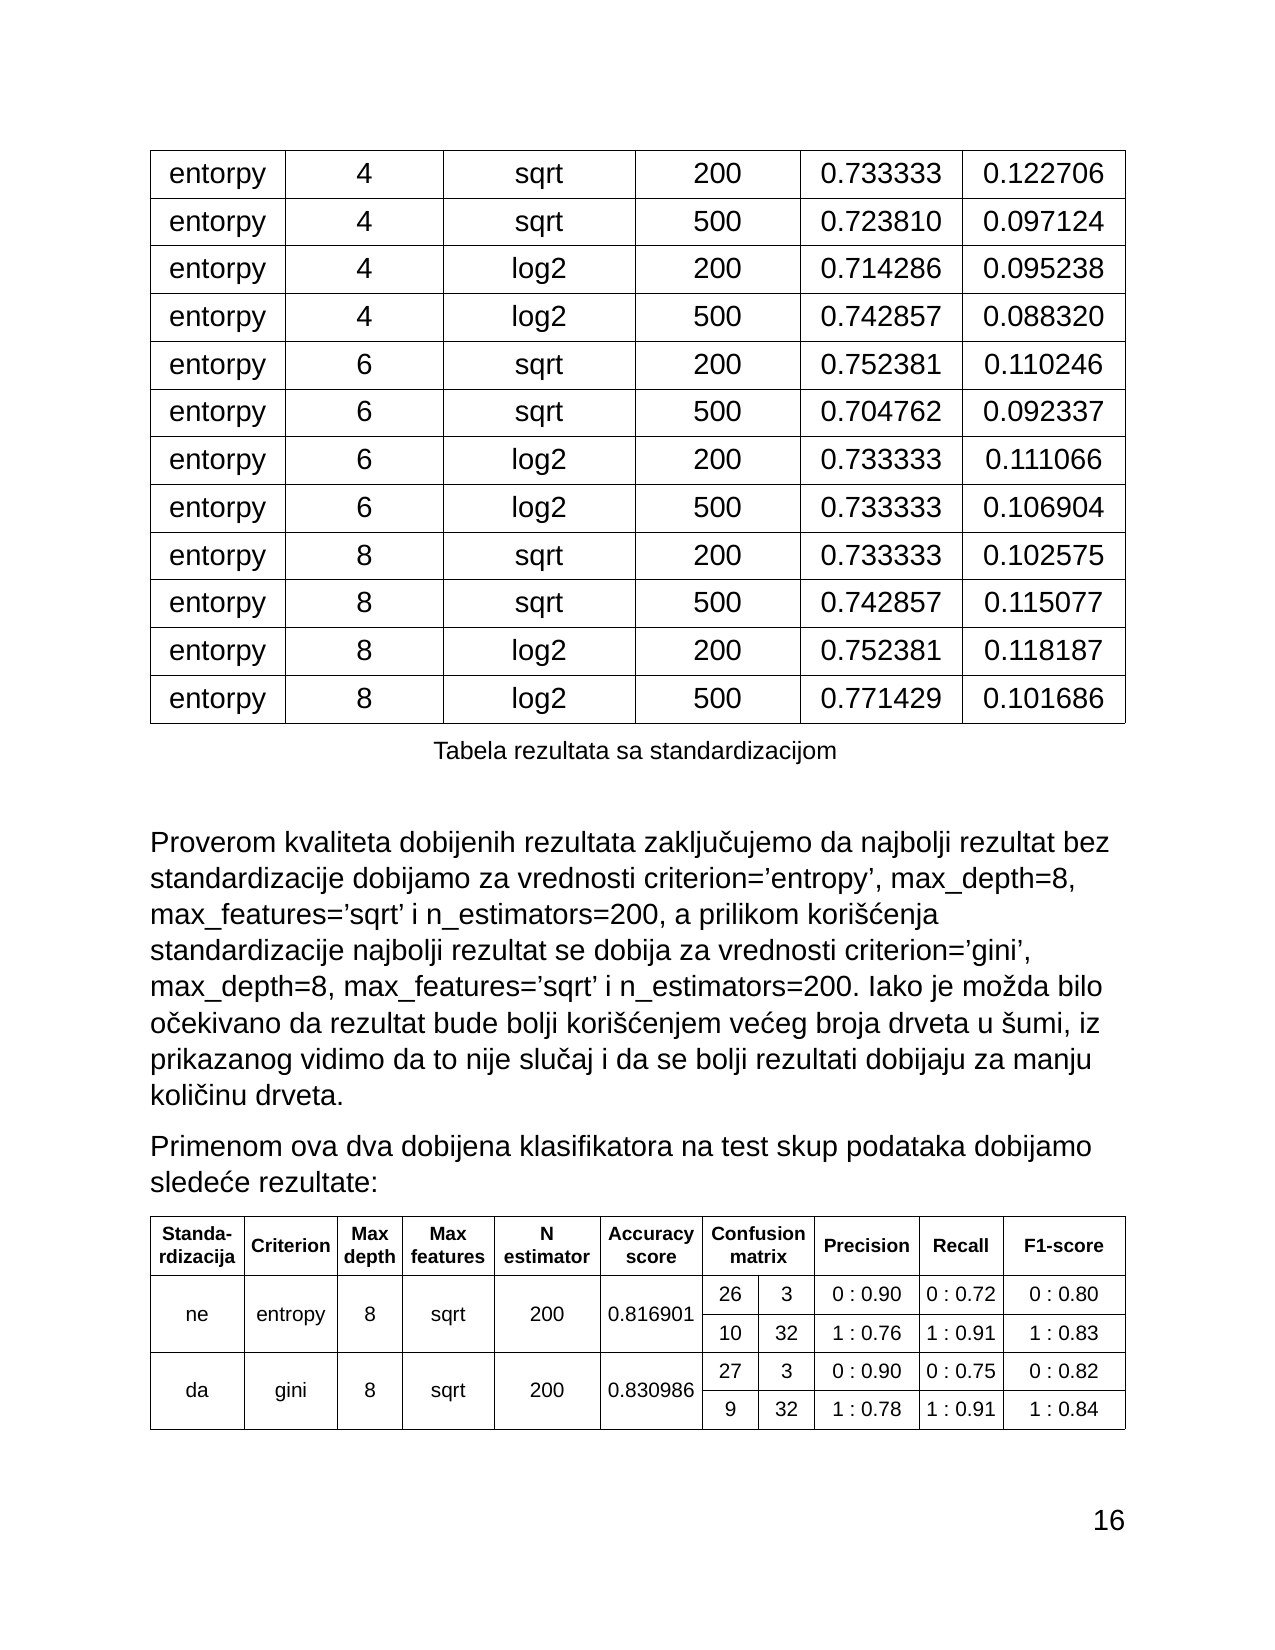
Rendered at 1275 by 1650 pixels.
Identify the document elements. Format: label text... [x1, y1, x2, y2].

table_cell entorpy [151, 580, 285, 627]
table_cell 500 [636, 485, 800, 532]
table_cell 500 [636, 294, 800, 341]
table_cell entorpy [151, 199, 285, 245]
table_cell 32 [759, 1391, 814, 1429]
table_cell entorpy [151, 437, 285, 484]
table_cell 0.714286 [801, 246, 962, 293]
table_cell log2 [444, 294, 635, 341]
table_cell sqrt [444, 390, 635, 436]
table_cell 500 [636, 390, 800, 436]
table_cell log2 [444, 437, 635, 484]
table_cell 4 [286, 246, 443, 293]
table_header Criterion [245, 1217, 337, 1275]
table_cell ne [151, 1276, 244, 1352]
table_cell 0.122706 [963, 151, 1125, 198]
table_cell 200 [636, 342, 800, 388]
table_cell 0.092337 [963, 390, 1125, 436]
table_cell 8 [338, 1276, 402, 1352]
table_cell 0.106904 [963, 485, 1125, 532]
table_cell 1 : 0.83 [1004, 1315, 1125, 1352]
table_cell sqrt [403, 1353, 494, 1429]
table_cell 27 [703, 1353, 758, 1390]
table_cell 0.733333 [801, 485, 962, 532]
table_cell 200 [636, 628, 800, 675]
table_cell 200 [636, 246, 800, 293]
table_cell log2 [444, 676, 635, 722]
table_cell 0 : 0.72 [920, 1276, 1003, 1314]
table_cell 0.097124 [963, 199, 1125, 245]
table_cell gini [245, 1353, 337, 1429]
text Proverom kvaliteta dobijenih rezultata zaključujemo da najbolji rezultat bez standardizacije dobijamo za vrednosti criterion=’entropy’, max_depth=8, max_features=’sqrt’ i n_estimators=200, a prilikom korišćenja standardizacije najbolji rezultat se dobija za vrednosti criterion=’gini’, max_depth=8, max_features=’sqrt’ i n_estimators=200. Iako je možda bilo očekivano da rezultat bude bolji korišćenjem većeg broja drveta u šumi, iz prikazanog vidimo da to nije slučaj i da se bolji rezultati dobijaju za manju količinu drveta. [150, 825, 1125, 1111]
table_cell 0.830986 [601, 1353, 702, 1429]
table_cell 8 [286, 580, 443, 627]
table_cell 6 [286, 342, 443, 388]
table_cell entorpy [151, 246, 285, 293]
table_cell sqrt [403, 1276, 494, 1352]
table_cell sqrt [444, 533, 635, 579]
table_cell 3 [759, 1276, 814, 1314]
table_cell 9 [703, 1391, 758, 1429]
table_cell 200 [495, 1353, 600, 1429]
table_header Precision [815, 1217, 919, 1275]
table_cell 0.752381 [801, 628, 962, 675]
table_cell 4 [286, 294, 443, 341]
table_cell sqrt [444, 342, 635, 388]
table_cell 0.102575 [963, 533, 1125, 579]
text Primenom ova dva dobijena klasifikatora na test skup podataka dobijamo sledeće rezultate: [150, 1129, 1125, 1199]
table_cell 0.733333 [801, 533, 962, 579]
table_cell 0.088320 [963, 294, 1125, 341]
table_cell 8 [338, 1353, 402, 1429]
table_cell 0 : 0.82 [1004, 1353, 1125, 1390]
table_cell 0 : 0.90 [815, 1353, 919, 1390]
table_cell 0 : 0.75 [920, 1353, 1003, 1390]
table_cell 1 : 0.91 [920, 1391, 1003, 1429]
table_header N estimator [495, 1217, 600, 1275]
table_cell 6 [286, 390, 443, 436]
table_cell 200 [495, 1276, 600, 1352]
table_cell 26 [703, 1276, 758, 1314]
table_cell 0.742857 [801, 294, 962, 341]
table_cell 500 [636, 676, 800, 722]
table_cell 0.723810 [801, 199, 962, 245]
table_cell 0.733333 [801, 151, 962, 198]
table_cell sqrt [444, 580, 635, 627]
table_header Max depth [338, 1217, 402, 1275]
table_cell 10 [703, 1315, 758, 1352]
table_cell entropy [245, 1276, 337, 1352]
table_cell 0.115077 [963, 580, 1125, 627]
table_cell 8 [286, 676, 443, 722]
table_cell 4 [286, 151, 443, 198]
table_cell 0.101686 [963, 676, 1125, 722]
table_cell da [151, 1353, 244, 1429]
table_cell 1 : 0.78 [815, 1391, 919, 1429]
table_cell 6 [286, 485, 443, 532]
table_cell sqrt [444, 151, 635, 198]
table_cell 0.733333 [801, 437, 962, 484]
table_cell entorpy [151, 151, 285, 198]
table_cell entorpy [151, 676, 285, 722]
table_cell 200 [636, 437, 800, 484]
table_cell 1 : 0.76 [815, 1315, 919, 1352]
table_cell 4 [286, 199, 443, 245]
table_header F1-score [1004, 1217, 1125, 1275]
table_cell 0.095238 [963, 246, 1125, 293]
table_cell sqrt [444, 199, 635, 245]
table_cell 0.110246 [963, 342, 1125, 388]
table_cell 1 : 0.84 [1004, 1391, 1125, 1429]
table_cell 0.118187 [963, 628, 1125, 675]
table_cell 0.771429 [801, 676, 962, 722]
table_cell log2 [444, 246, 635, 293]
table_cell 500 [636, 580, 800, 627]
table_cell 200 [636, 533, 800, 579]
table_cell 8 [286, 628, 443, 675]
table_cell 0.742857 [801, 580, 962, 627]
table_cell 1 : 0.91 [920, 1315, 1003, 1352]
table_cell entorpy [151, 533, 285, 579]
table_header Standa-rdizacija [151, 1217, 244, 1275]
table_cell entorpy [151, 628, 285, 675]
table_header Max features [403, 1217, 494, 1275]
table_cell 0.704762 [801, 390, 962, 436]
table_cell 6 [286, 437, 443, 484]
table_cell log2 [444, 628, 635, 675]
table_cell 200 [636, 151, 800, 198]
table_cell 32 [759, 1315, 814, 1352]
table_cell 0.752381 [801, 342, 962, 388]
table_header Accuracy score [601, 1217, 702, 1275]
table_cell 500 [636, 199, 800, 245]
table_header Confusion matrix [703, 1217, 814, 1275]
table_cell entorpy [151, 485, 285, 532]
table_cell 0 : 0.80 [1004, 1276, 1125, 1314]
table_cell 3 [759, 1353, 814, 1390]
table_cell 0.111066 [963, 437, 1125, 484]
table_cell 0 : 0.90 [815, 1276, 919, 1314]
table_cell 8 [286, 533, 443, 579]
table_cell entorpy [151, 294, 285, 341]
table_cell entorpy [151, 342, 285, 388]
table_cell log2 [444, 485, 635, 532]
table_header Recall [920, 1217, 1003, 1275]
table_cell 0.816901 [601, 1276, 702, 1352]
table_cell entorpy [151, 390, 285, 436]
